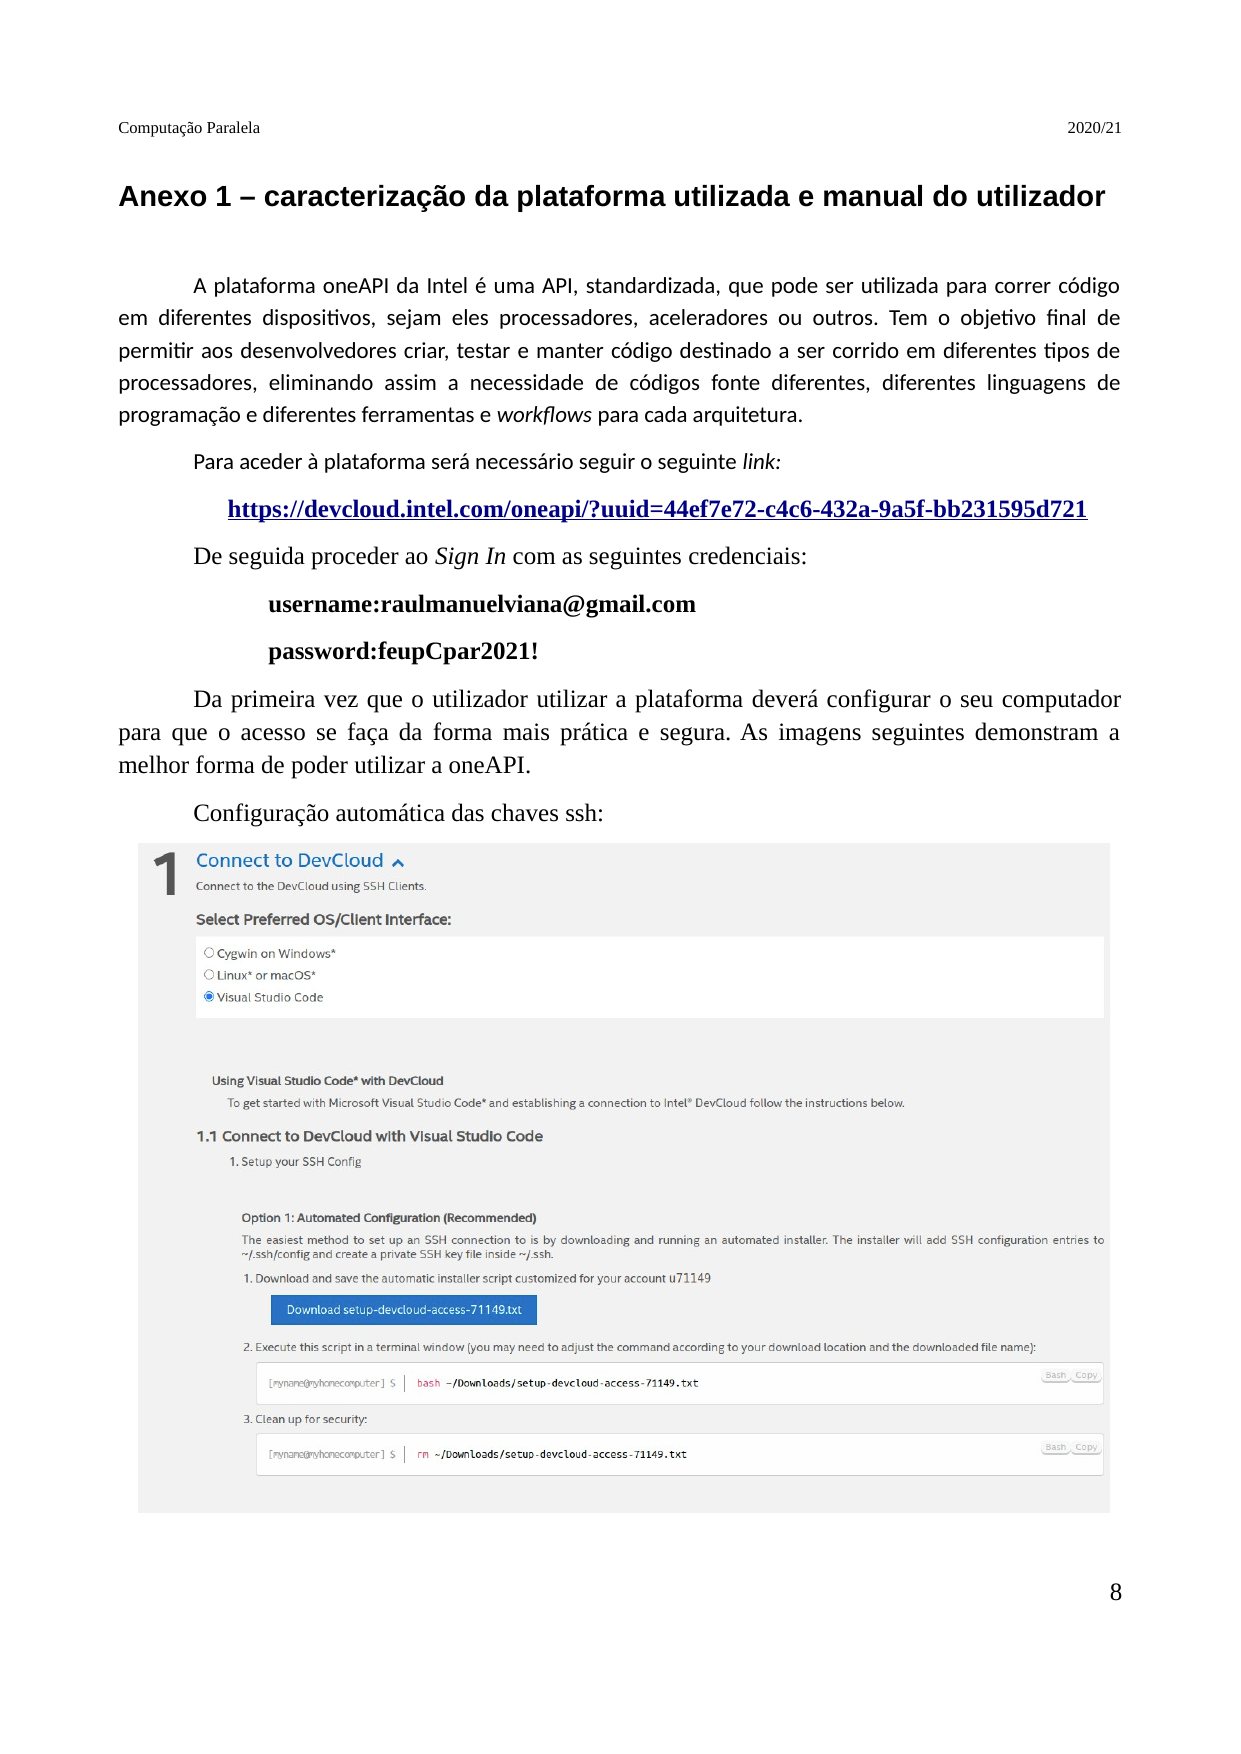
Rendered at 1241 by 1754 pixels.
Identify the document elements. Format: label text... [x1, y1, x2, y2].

picture [138, 843, 1111, 1513]
text Da primeira vez que o utilizador utilizar a plataforma deverá configurar o seu computador para que o acesso se faça da forma mais prática e segura. As imagens seguintes demonstram a melhor forma de poder utilizar a oneAPI. [118, 684, 1122, 779]
text https://devcloud.intel.com/oneapi/?uuid=44ef7e72-c4c6-432a-9a5f-bb231595d721 [118, 494, 1122, 522]
text password:feupCpar2021! [118, 636, 1122, 665]
text De seguida proceder ao Sign In com as seguintes credenciais: [118, 541, 1122, 570]
subtitle Anexo 1 – caracterização da plataforma utilizada e manual do utilizador [118, 178, 1122, 212]
text Configuração automática das chaves ssh: [118, 798, 1122, 826]
text A plataforma oneAPI da Intel é uma API, standardizada, que pode ser utilizada para correr código em diferentes dispositivos, sejam eles processadores, aceleradores ou outros. Tem o objetivo final de permitir aos desenvolvedores criar, testar e manter código destinado a ser corrido em diferentes tipos de processadores, eliminando assim a necessidade de códigos fonte diferentes, diferentes linguagens de programação e diferentes ferramentas e workflows para cada arquitetura. [118, 271, 1122, 428]
text Para aceder à plataforma será necessário seguir o seguinte link: [118, 447, 1122, 475]
text username:raulmanuelviana@gmail.com [118, 589, 1122, 618]
